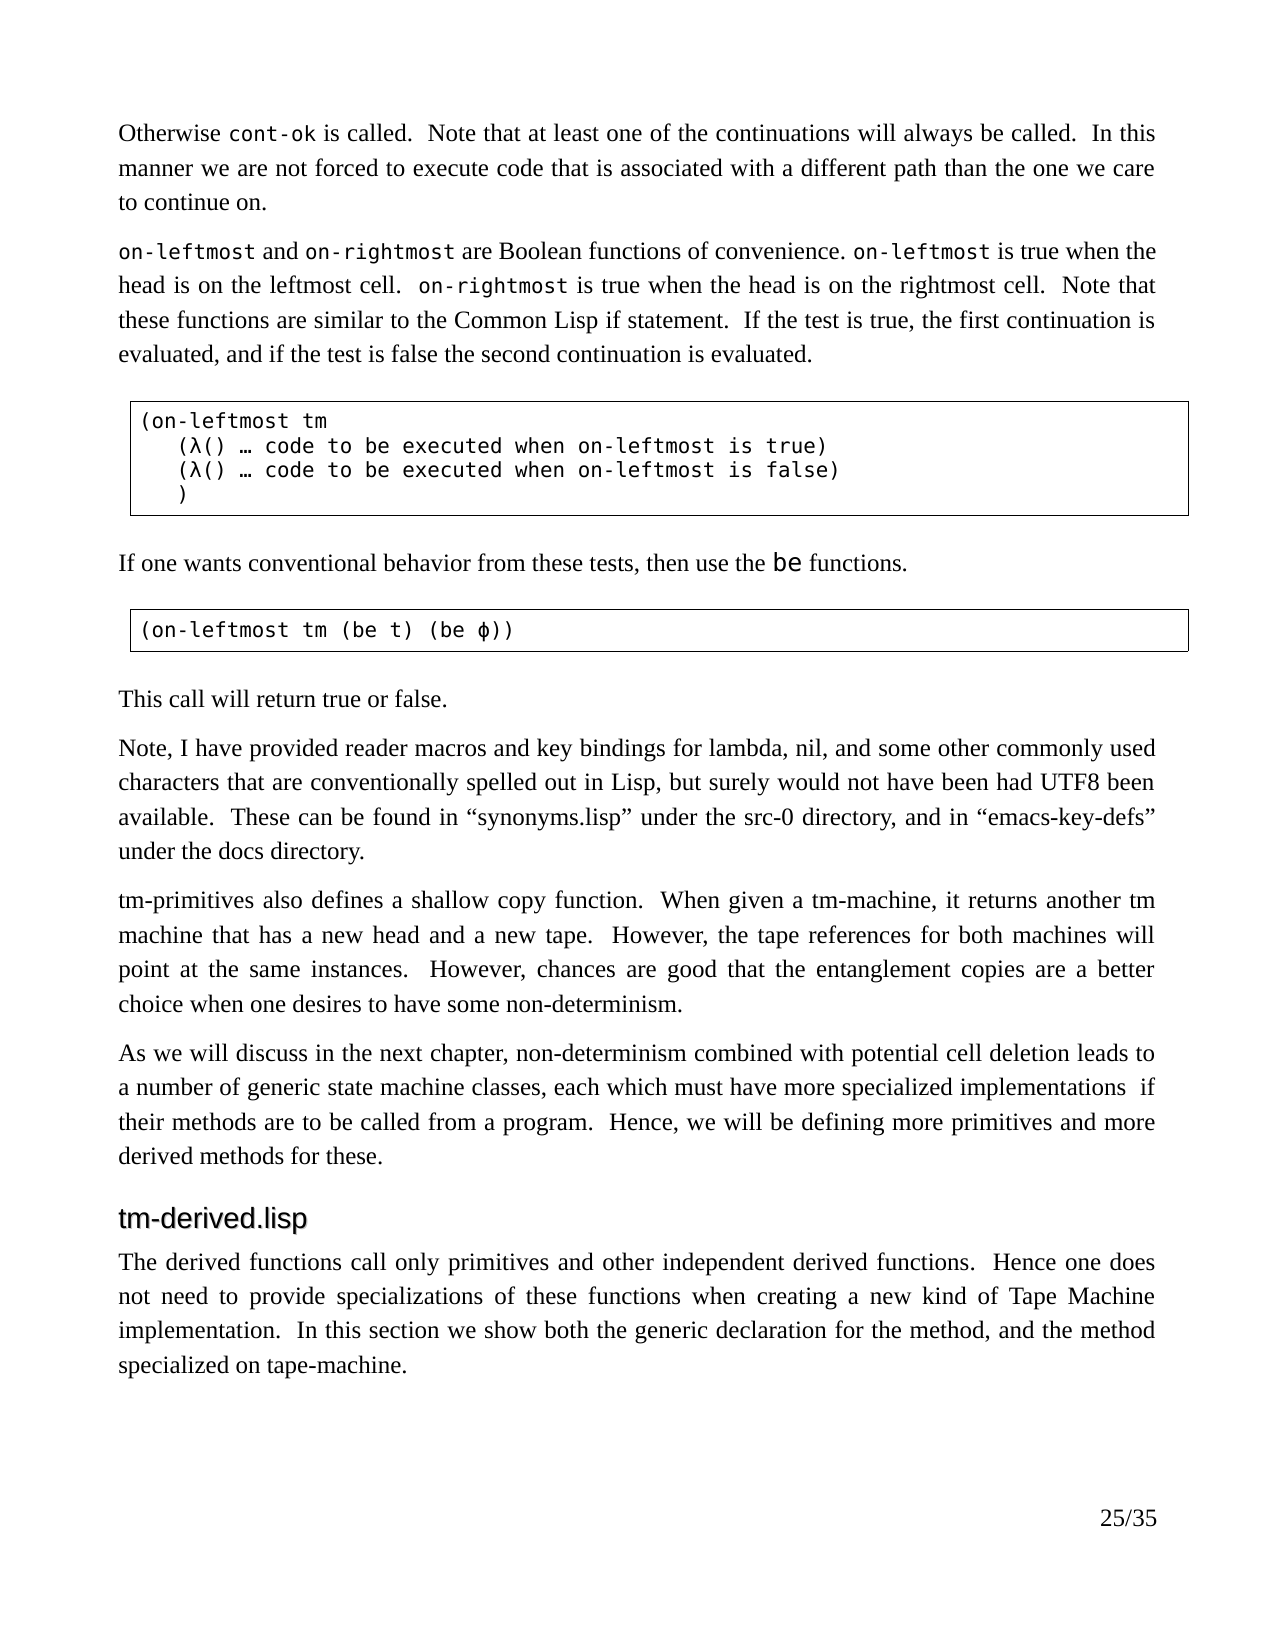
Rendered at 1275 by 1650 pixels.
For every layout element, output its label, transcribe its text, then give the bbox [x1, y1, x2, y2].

text This call will return true or false. [118, 684, 1157, 712]
text Otherwise cont-ok is called. Note that at least one of the continuations will always be called. In this manner we are not forced to execute code that is associated with a different path than the one we care to continue on. [118, 118, 1157, 216]
subtitle tm-derived.lisp [118, 1201, 1157, 1234]
text (λ() … code to be executed when on-leftmost is true) [139, 434, 1179, 458]
text tm-primitives also defines a shallow copy function. When given a tm-machine, it returns another tm machine that has a new head and a new tape. However, the tape references for both machines will point at the same instances. However, chances are good that the entanglement copies are a better choice when one desires to have some non-determinism. [118, 885, 1157, 1017]
text on-leftmost and on-rightmost are Boolean functions of convenience. on-leftmost is true when the head is on the leftmost cell. on-rightmost is true when the head is on the rightmost cell. Note that these functions are similar to the Common Lisp if statement. If the test is true, the first continuation is evaluated, and if the test is false the second continuation is evaluated. [118, 236, 1157, 368]
text The derived functions call only primitives and other independent derived functions. Hence one does not need to provide specializations of these functions when creating a new kind of Tape Machine implementation. In this section we show both the generic declaration for the method, and the method specialized on tape-machine. [118, 1247, 1157, 1379]
text If one wants conventional behavior from these tests, then use the be functions. [118, 548, 1157, 577]
text Note, I have provided reader macros and key bindings for lambda, nil, and some other commonly used characters that are conventionally spelled out in Lisp, but surely would not have been had UTF8 been available. These can be found in “synonyms.lisp” under the src-0 directory, and in “emacs-key-defs” under the docs directory. [118, 733, 1157, 865]
text ) [139, 482, 1179, 507]
text (on-leftmost tm [139, 409, 1179, 434]
text As we will discuss in the next chapter, non-determinism combined with potential cell deletion leads to a number of generic state machine classes, each which must have more specialized implementations if their methods are to be called from a program. Hence, we will be defining more primitives and more derived methods for these. [118, 1038, 1157, 1170]
text (λ() … code to be executed when on-leftmost is false) [139, 458, 1179, 482]
text (on-leftmost tm (be t) (be ϕ)) [139, 618, 1179, 642]
